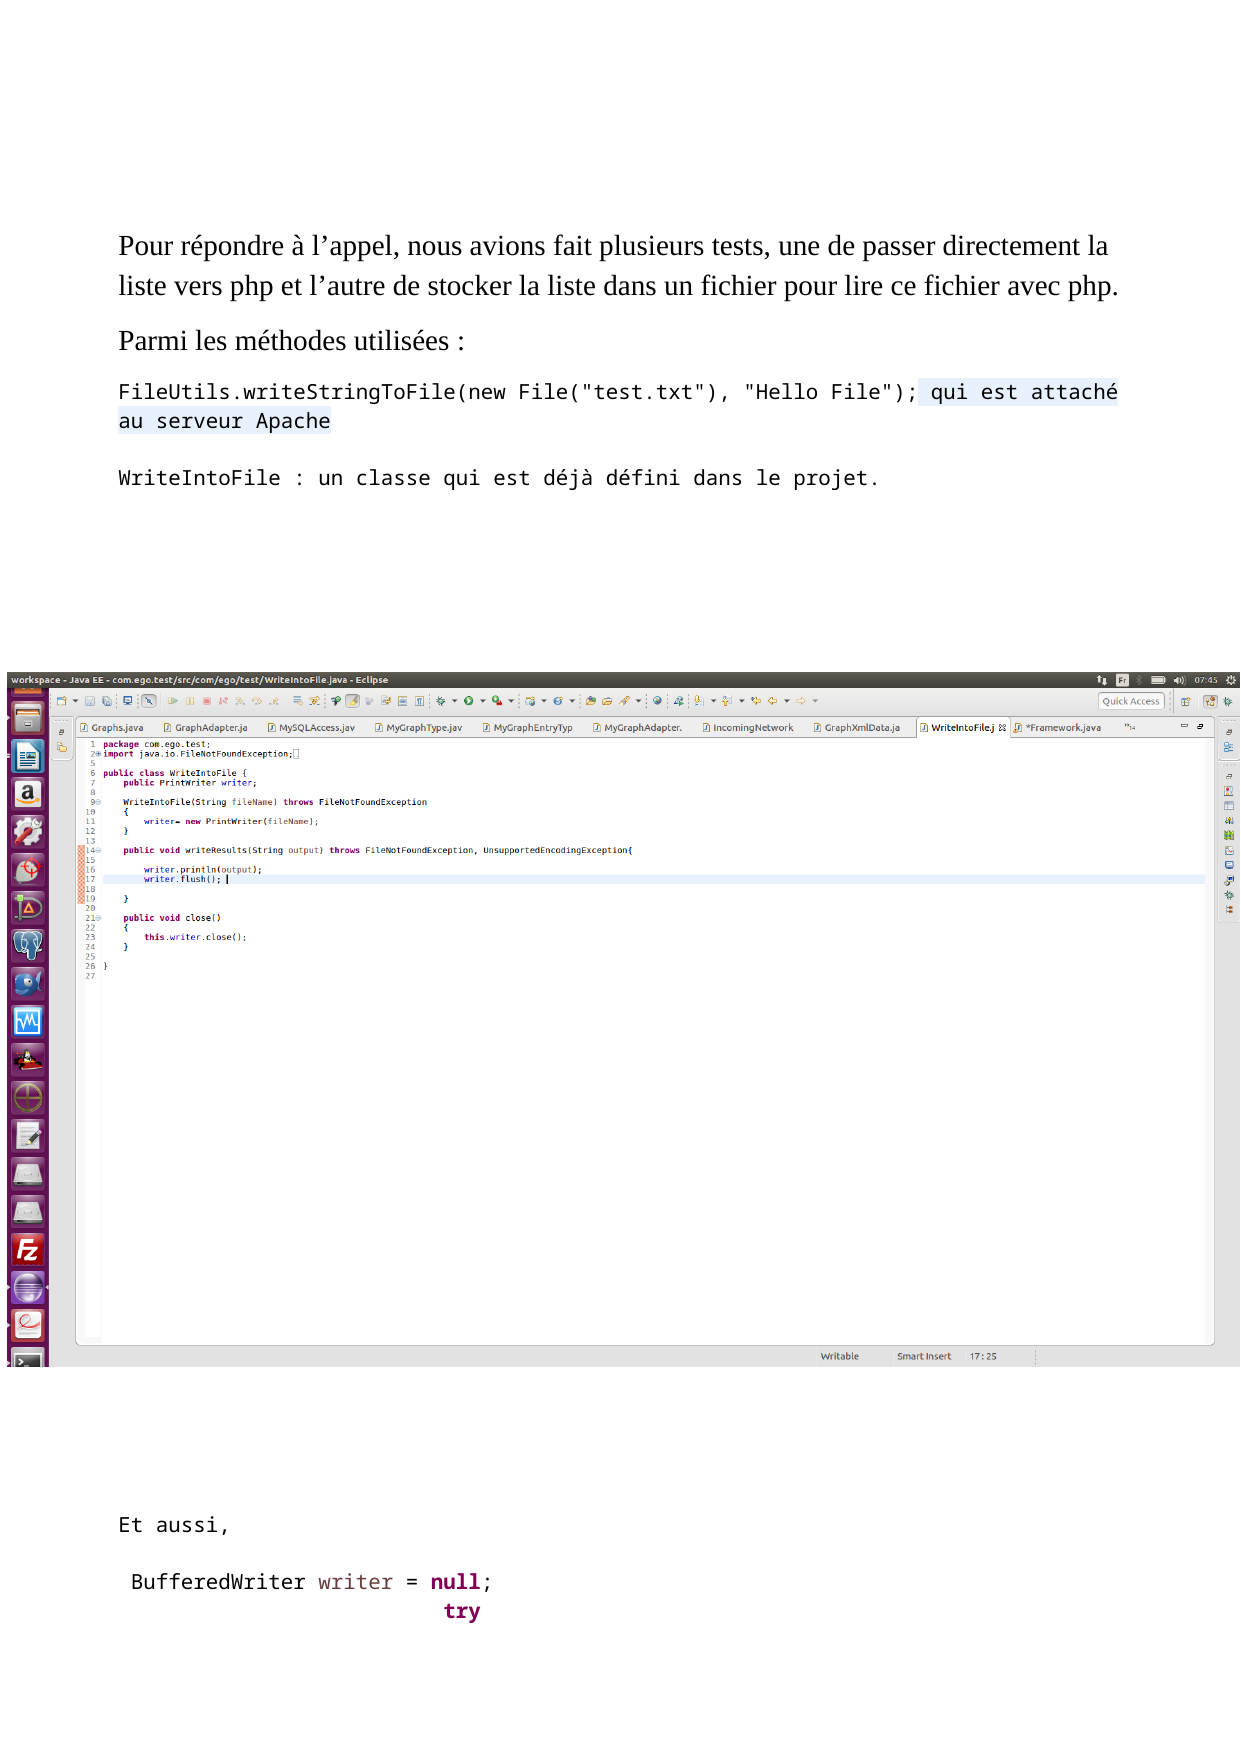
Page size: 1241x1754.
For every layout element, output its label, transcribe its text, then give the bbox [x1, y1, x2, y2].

text Parmi les méthodes utilisées : [118, 323, 1122, 356]
picture [7, 672, 1240, 1367]
text au serveur Apache [118, 406, 1122, 434]
text WriteIntoFile : un classe qui est déjà défini dans le projet. [118, 463, 1122, 492]
text FileUtils.writeStringToFile(new File("test.txt"), "Hello File"); qui est attaché [118, 377, 1122, 406]
text Pour répondre à l’appel, nous avions fait plusieurs tests, une de passer directement la liste vers php et l’autre de stocker la liste dans un fichier pour lire ce fichier avec php. [118, 228, 1122, 301]
text Et aussi, [118, 1510, 1122, 1538]
text try [118, 1596, 1122, 1624]
text BufferedWriter writer = null; [118, 1567, 1122, 1596]
